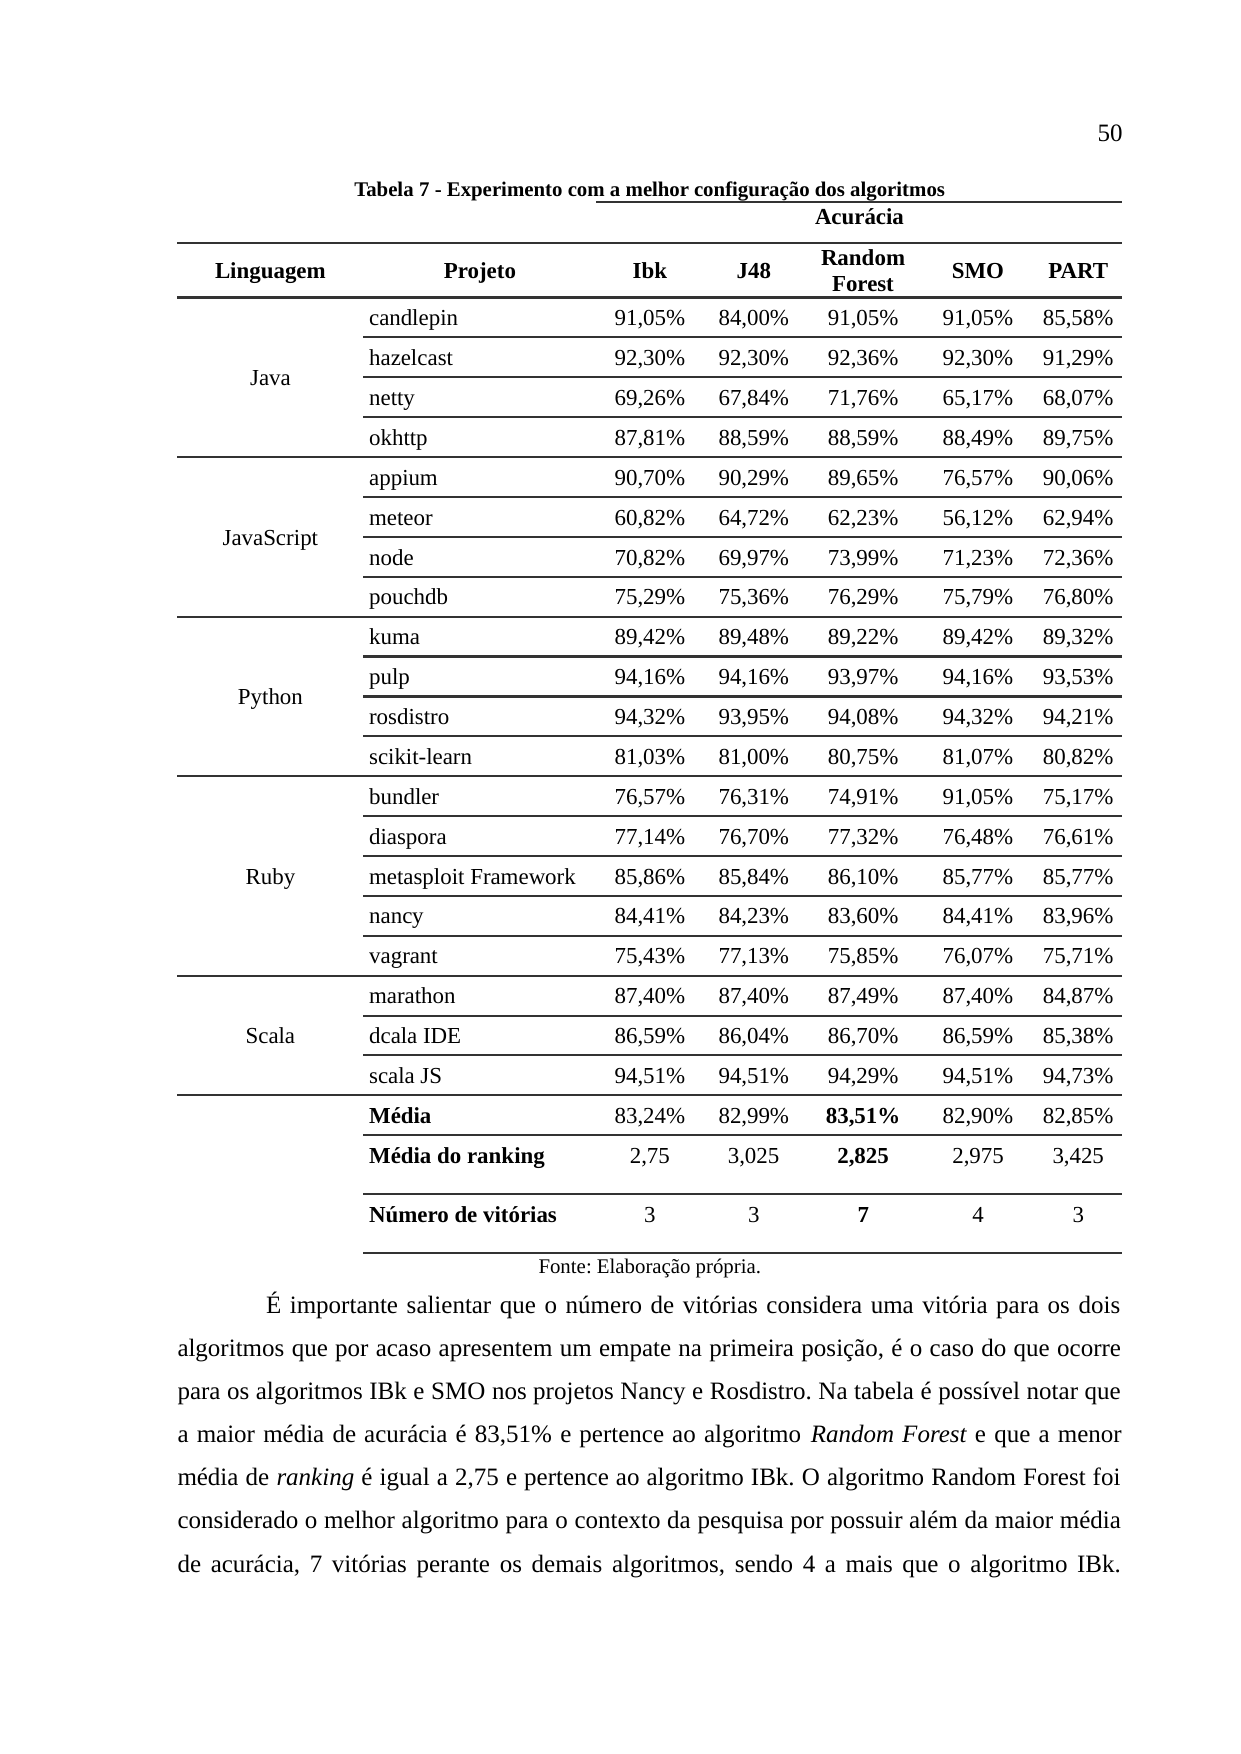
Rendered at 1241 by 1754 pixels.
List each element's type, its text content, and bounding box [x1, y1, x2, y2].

table_cell 89,75% [1034, 418, 1122, 456]
table_cell 71,23% [922, 538, 1034, 576]
table_cell Ibk [596, 244, 703, 296]
table_cell 87,81% [596, 418, 703, 456]
table_cell 92,30% [922, 338, 1034, 376]
table_cell 88,59% [804, 418, 922, 456]
table_cell 87,49% [804, 977, 922, 1014]
table_cell 2,75 [596, 1136, 703, 1193]
table_cell 86,04% [703, 1017, 804, 1054]
table_cell Linguagem [177, 244, 363, 296]
table_cell 84,41% [596, 897, 703, 935]
table_cell 94,16% [922, 658, 1034, 695]
table_cell 56,12% [922, 498, 1034, 536]
table_cell 75,71% [1034, 937, 1122, 974]
table_cell Python [177, 618, 363, 775]
table_cell 67,84% [703, 378, 804, 416]
table_cell 75,17% [1034, 777, 1122, 815]
table_cell [177, 1193, 363, 1252]
table_cell 3,425 [1034, 1136, 1122, 1193]
table_cell JavaScript [177, 458, 363, 616]
table_cell 88,49% [922, 418, 1034, 456]
table_cell 86,10% [804, 857, 922, 895]
table_cell 75,43% [596, 937, 703, 974]
table_cell 90,70% [596, 458, 703, 496]
table_cell 90,29% [703, 458, 804, 496]
table_cell 86,59% [922, 1017, 1034, 1054]
table_cell [177, 1134, 363, 1193]
table_cell marathon [363, 977, 596, 1014]
table_cell 88,59% [703, 418, 804, 456]
table_cell Ruby [177, 777, 363, 974]
table_header [363, 201, 596, 242]
table_cell 94,73% [1034, 1056, 1122, 1094]
table_cell 84,41% [922, 897, 1034, 935]
table_cell 73,99% [804, 538, 922, 576]
table_cell 76,80% [1034, 578, 1122, 616]
table_cell 89,42% [922, 618, 1034, 655]
table_cell 76,31% [703, 777, 804, 815]
table_cell 82,85% [1034, 1096, 1122, 1134]
table_cell nancy [363, 897, 596, 935]
table_cell 87,40% [703, 977, 804, 1014]
table_cell 92,30% [703, 338, 804, 376]
table_cell Scala [177, 977, 363, 1094]
table_cell 85,38% [1034, 1017, 1122, 1054]
table_cell 91,29% [1034, 338, 1122, 376]
table_cell 60,82% [596, 498, 703, 536]
table_cell 87,40% [596, 977, 703, 1014]
table_cell 81,03% [596, 737, 703, 775]
table_cell 94,21% [1034, 698, 1122, 735]
table_cell 64,72% [703, 498, 804, 536]
table_cell 2,975 [922, 1136, 1034, 1193]
table_cell Projeto [363, 244, 596, 296]
table_cell 91,05% [922, 777, 1034, 815]
table_cell 85,86% [596, 857, 703, 895]
table_cell 81,00% [703, 737, 804, 775]
table_cell 81,07% [922, 737, 1034, 775]
table_cell 69,26% [596, 378, 703, 416]
table_cell 94,32% [922, 698, 1034, 735]
table_cell 85,84% [703, 857, 804, 895]
table_cell 84,23% [703, 897, 804, 935]
table_cell 77,14% [596, 817, 703, 855]
table_cell 76,57% [922, 458, 1034, 496]
table_cell 76,57% [596, 777, 703, 815]
table_cell Média [363, 1096, 596, 1134]
table_cell 3,025 [703, 1136, 804, 1193]
table_cell 76,61% [1034, 817, 1122, 855]
table_cell 75,36% [703, 578, 804, 616]
table_cell 3 [596, 1195, 703, 1252]
table_cell 83,51% [804, 1096, 922, 1134]
table_cell netty [363, 378, 596, 416]
table_cell 84,00% [703, 299, 804, 336]
table_cell 84,87% [1034, 977, 1122, 1014]
table_cell metasploit Framework [363, 857, 596, 895]
table_cell 94,29% [804, 1056, 922, 1094]
table_cell rosdistro [363, 698, 596, 735]
table_cell hazelcast [363, 338, 596, 376]
table_cell 93,95% [703, 698, 804, 735]
table_cell diaspora [363, 817, 596, 855]
table_cell Random Forest [804, 244, 922, 296]
table_cell 62,23% [804, 498, 922, 536]
table_cell 89,22% [804, 618, 922, 655]
table_cell 89,65% [804, 458, 922, 496]
table_cell dcala IDE [363, 1017, 596, 1054]
table_cell 2,825 [804, 1136, 922, 1193]
text Tabela 7 - Experimento com a melhor configuração dos algoritmos [177, 177, 1122, 201]
table_cell [177, 1096, 363, 1134]
table_cell 65,17% [922, 378, 1034, 416]
table_cell 90,06% [1034, 458, 1122, 496]
text Fonte: Elaboração própria. [177, 1254, 1122, 1278]
table_cell Número de vitórias [363, 1195, 596, 1252]
table_cell 76,48% [922, 817, 1034, 855]
table_cell vagrant [363, 937, 596, 974]
table_cell 89,48% [703, 618, 804, 655]
table_cell 69,97% [703, 538, 804, 576]
table_cell 91,05% [922, 299, 1034, 336]
table_cell 7 [804, 1195, 922, 1252]
table_cell 83,60% [804, 897, 922, 935]
table_cell 83,24% [596, 1096, 703, 1134]
table_cell 82,99% [703, 1096, 804, 1134]
table_cell appium [363, 458, 596, 496]
table_cell pulp [363, 658, 596, 695]
table_cell PART [1034, 244, 1122, 296]
table_cell 76,70% [703, 817, 804, 855]
text É importante salientar que o número de vitórias considera uma vitória para os dois algoritmos que por acaso apresentem um empate na primeira posição, é o caso do que ocorre para os algoritmos IBk e SMO nos projetos Nancy e Rosdistro. Na tabela é possível notar que a maior média de acurácia é 83,51% e pertence ao algoritmo Random Forest e que a menor média de ranking é igual a 2,75 e pertence ao algoritmo IBk. O algoritmo Random Forest foi considerado o melhor algoritmo para o contexto da pesquisa por possuir além da maior média de acurácia, 7 vitórias perante os demais algoritmos, sendo 4 a mais que o algoritmo IBk. [177, 1290, 1122, 1577]
table_cell SMO [922, 244, 1034, 296]
table_cell 94,51% [922, 1056, 1034, 1094]
table_cell 89,42% [596, 618, 703, 655]
table_header [177, 201, 363, 242]
table_cell 80,82% [1034, 737, 1122, 775]
table_cell 94,32% [596, 698, 703, 735]
table_cell scikit-learn [363, 737, 596, 775]
table_cell 75,85% [804, 937, 922, 974]
table_cell 85,58% [1034, 299, 1122, 336]
table_cell 91,05% [804, 299, 922, 336]
table_cell 85,77% [922, 857, 1034, 895]
table_cell 92,30% [596, 338, 703, 376]
table_cell okhttp [363, 418, 596, 456]
table_cell 3 [703, 1195, 804, 1252]
table_header Acurácia [596, 203, 1122, 242]
table_cell 74,91% [804, 777, 922, 815]
table_cell 62,94% [1034, 498, 1122, 536]
table_cell candlepin [363, 299, 596, 336]
table_cell 93,97% [804, 658, 922, 695]
table_cell 94,16% [596, 658, 703, 695]
table_cell node [363, 538, 596, 576]
table_cell 4 [922, 1195, 1034, 1252]
table_cell 94,51% [596, 1056, 703, 1094]
table_cell 75,29% [596, 578, 703, 616]
table_cell 94,51% [703, 1056, 804, 1094]
table_cell scala JS [363, 1056, 596, 1094]
table_cell 94,16% [703, 658, 804, 695]
table_cell pouchdb [363, 578, 596, 616]
table_cell 87,40% [922, 977, 1034, 1014]
table_cell bundler [363, 777, 596, 815]
table_cell 94,08% [804, 698, 922, 735]
table_cell meteor [363, 498, 596, 536]
table_cell 76,07% [922, 937, 1034, 974]
table_cell kuma [363, 618, 596, 655]
table_cell 92,36% [804, 338, 922, 376]
table_cell 91,05% [596, 299, 703, 336]
table_cell Média do ranking [363, 1136, 596, 1193]
table_cell 77,32% [804, 817, 922, 855]
table_cell 3 [1034, 1195, 1122, 1252]
table_cell 80,75% [804, 737, 922, 775]
table_cell 83,96% [1034, 897, 1122, 935]
table_cell 86,59% [596, 1017, 703, 1054]
table_cell J48 [703, 244, 804, 296]
table_cell 76,29% [804, 578, 922, 616]
table_cell 71,76% [804, 378, 922, 416]
table_cell 70,82% [596, 538, 703, 576]
table_cell 72,36% [1034, 538, 1122, 576]
table_cell 82,90% [922, 1096, 1034, 1134]
table_cell 75,79% [922, 578, 1034, 616]
table_cell 93,53% [1034, 658, 1122, 695]
table_cell 85,77% [1034, 857, 1122, 895]
table_cell 89,32% [1034, 618, 1122, 655]
table_cell 77,13% [703, 937, 804, 974]
table_cell 68,07% [1034, 378, 1122, 416]
table_cell 86,70% [804, 1017, 922, 1054]
table_cell Java [177, 299, 363, 456]
